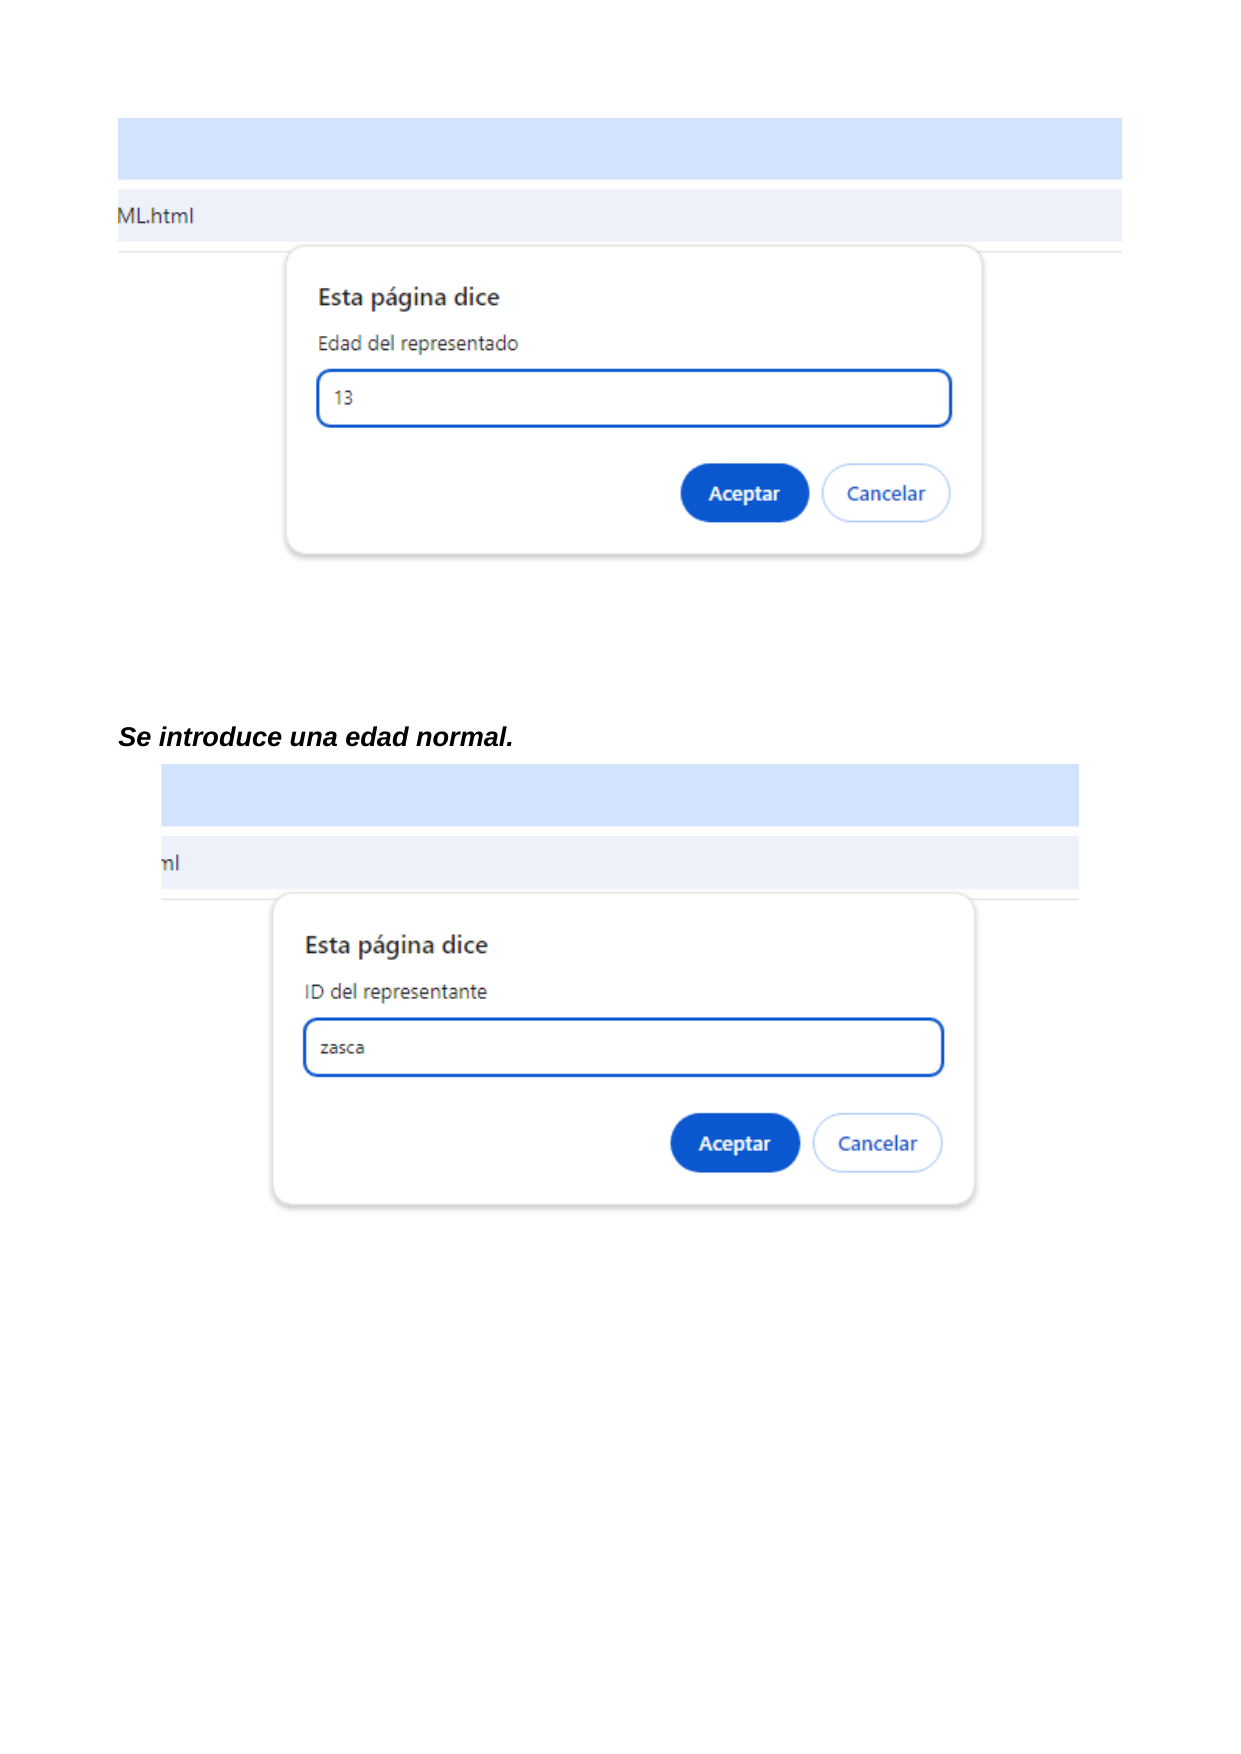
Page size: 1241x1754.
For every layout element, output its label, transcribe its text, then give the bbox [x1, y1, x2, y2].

picture [161, 764, 1079, 1317]
picture [118, 118, 1123, 721]
subtitle Se introduce una edad normal. [118, 721, 1122, 752]
